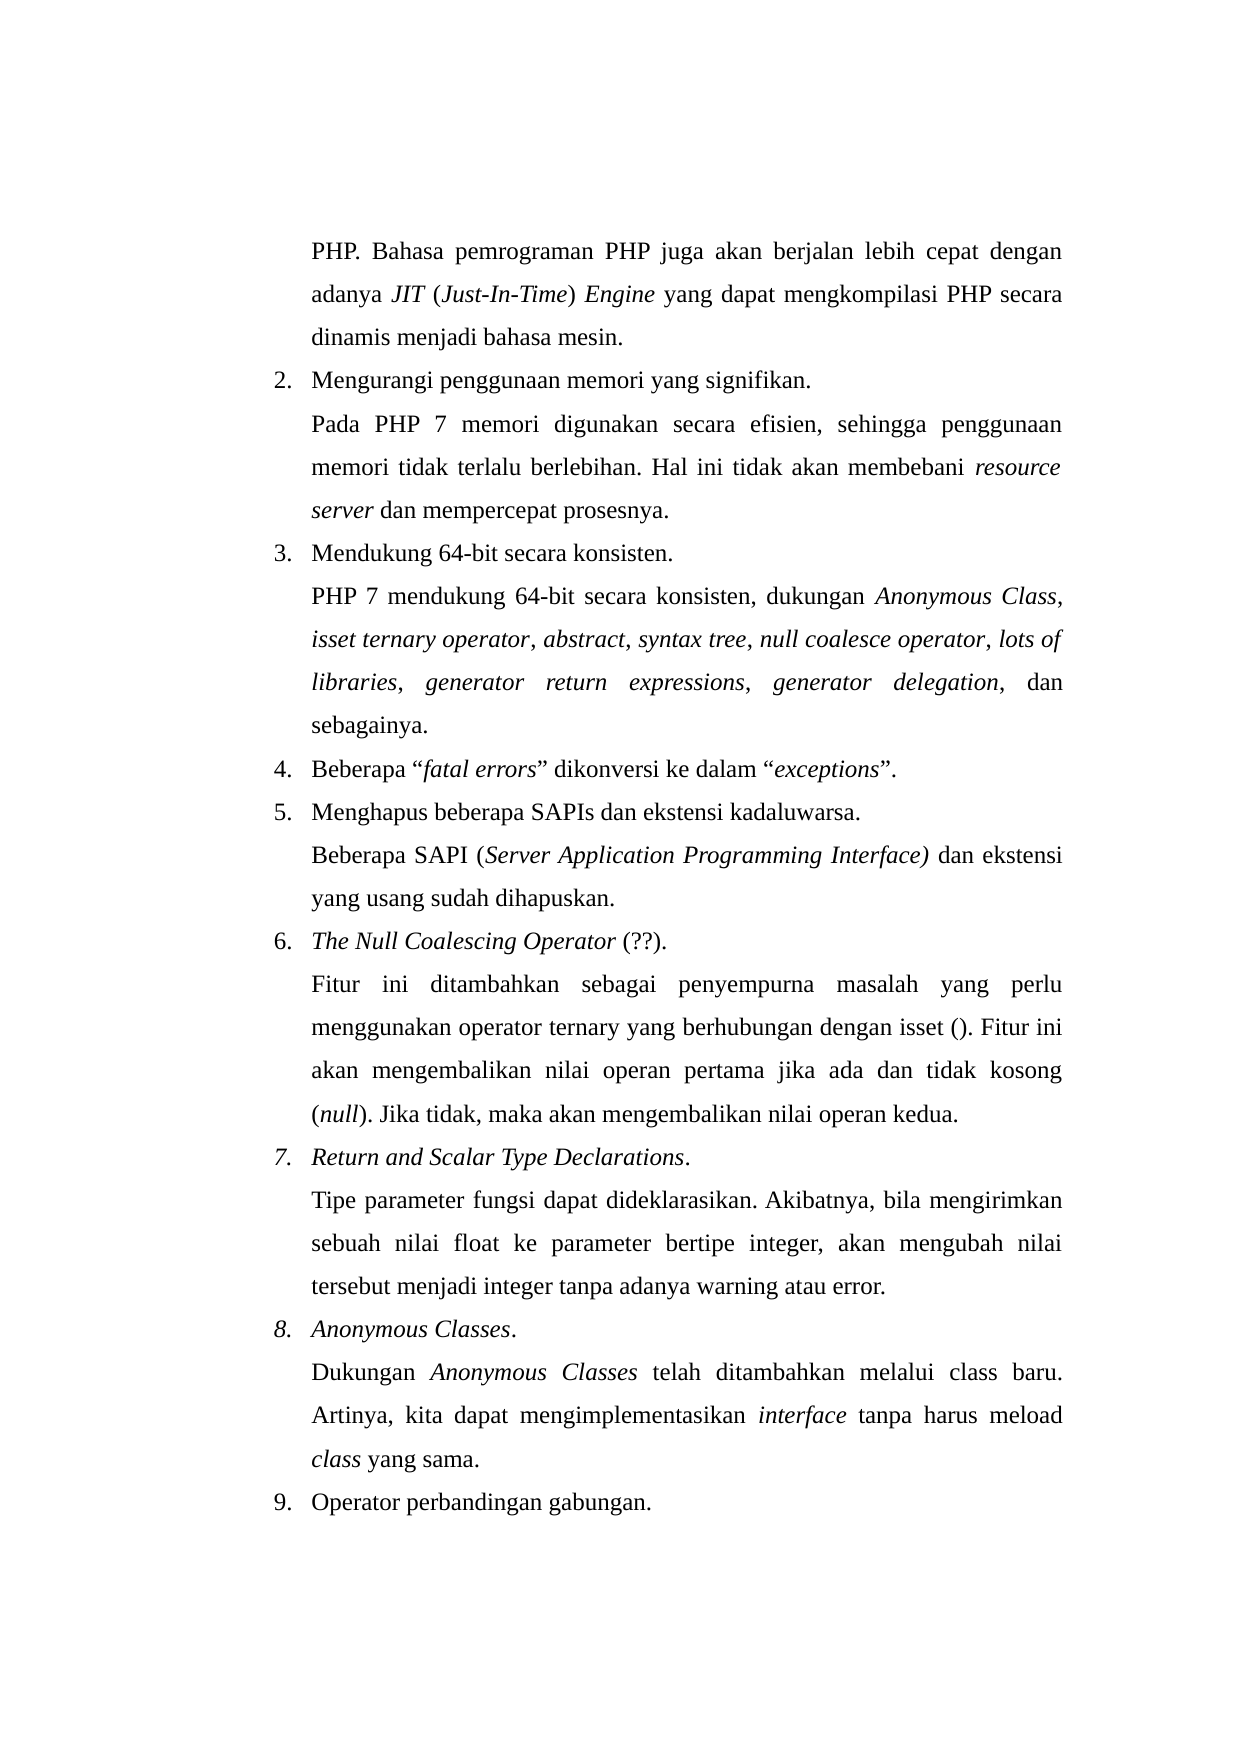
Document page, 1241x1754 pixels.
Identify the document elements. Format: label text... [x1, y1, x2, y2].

list Anonymous Classes. [274, 1314, 1063, 1343]
list The Null Coalescing Operator (??). [274, 926, 1063, 955]
list Dukungan Anonymous Classes telah ditambahkan melalui class baru. Artinya, kita dapat mengimplementasikan interface tanpa harus meload class yang sama. [274, 1357, 1063, 1472]
list Fitur ini ditambahkan sebagai penyempurna masalah yang perlu menggunakan operator ternary yang berhubungan dengan isset (). Fitur ini akan mengembalikan nilai operan pertama jika ada dan tidak kosong (null). Jika tidak, maka akan mengembalikan nilai operan kedua. [274, 969, 1063, 1127]
list Menghapus beberapa SAPIs dan ekstensi kadaluwarsa. [274, 797, 1063, 826]
list PHP. Bahasa pemrograman PHP juga akan berjalan lebih cepat dengan adanya JIT (Just-In-Time) Engine yang dapat mengkompilasi PHP secara dinamis menjadi bahasa mesin. [274, 236, 1063, 351]
list Tipe parameter fungsi dapat dideklarasikan. Akibatnya, bila mengirimkan sebuah nilai float ke parameter bertipe integer, akan mengubah nilai tersebut menjadi integer tanpa adanya warning atau error. [274, 1185, 1063, 1300]
list Beberapa “fatal errors” dikonversi ke dalam “exceptions”. [274, 754, 1063, 782]
list Return and Scalar Type Declarations. [274, 1142, 1063, 1171]
list Pada PHP 7 memori digunakan secara efisien, sehingga penggunaan memori tidak terlalu berlebihan. Hal ini tidak akan membebani resource server dan mempercepat prosesnya. [274, 409, 1063, 524]
list PHP 7 mendukung 64-bit secara konsisten, dukungan Anonymous Class, isset ternary operator, abstract, syntax tree, null coalesce operator, lots of libraries, generator return expressions, generator delegation, dan sebagainya. [274, 581, 1063, 739]
list Mendukung 64-bit secara konsisten. [274, 538, 1063, 567]
list Beberapa SAPI (Server Application Programming Interface) dan ekstensi yang usang sudah dihapuskan. [274, 840, 1063, 912]
list Mengurangi penggunaan memori yang signifikan. [274, 366, 1063, 394]
list Operator perbandingan gabungan. [274, 1487, 1063, 1516]
